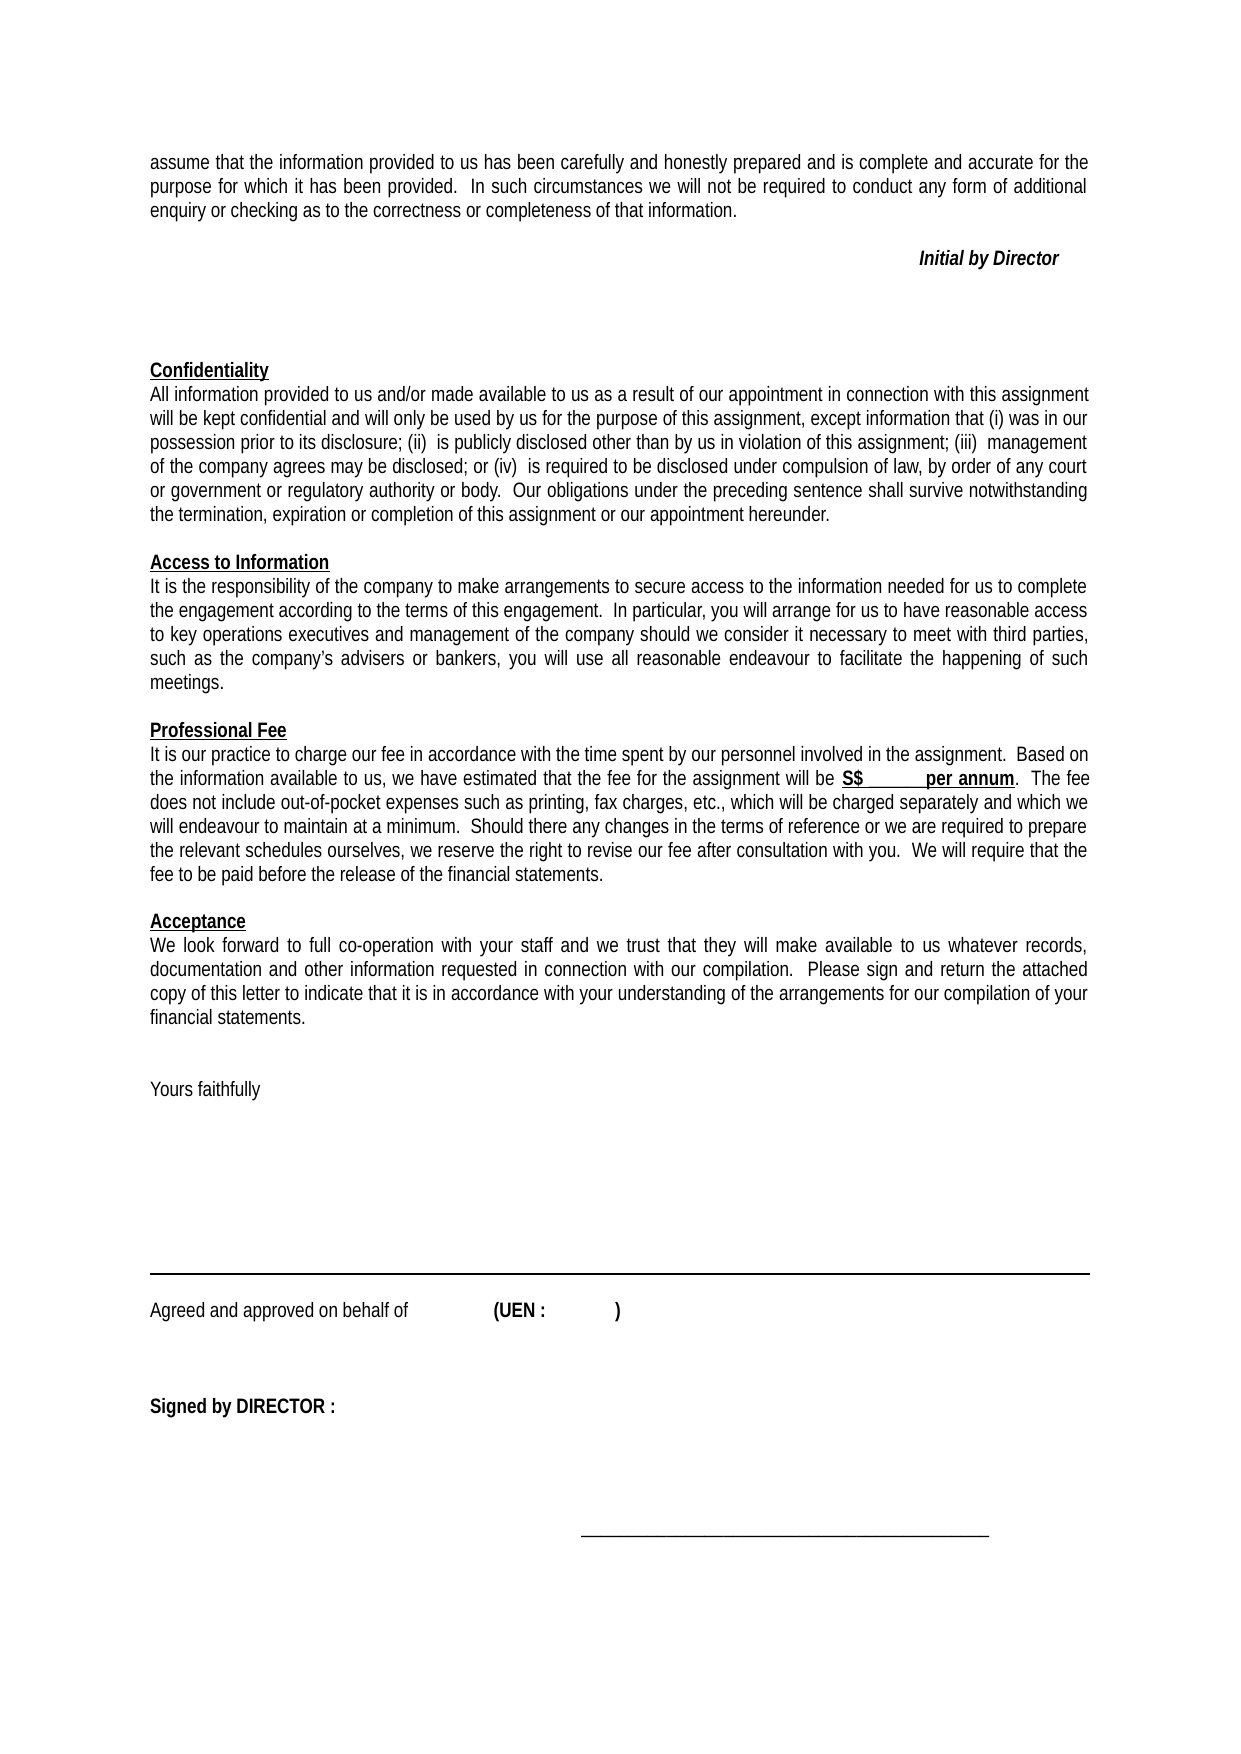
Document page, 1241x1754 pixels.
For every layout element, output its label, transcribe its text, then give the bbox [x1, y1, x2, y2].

text It is the responsibility of the company to make arrangements to secure access to the information needed for us to complete the engagement according to the terms of this engagement. In particular, you will arrange for us to have reasonable access to key operations executives and management of the company should we consider it necessary to meet with third parties, such as the company’s advisers or bankers, you will use all reasonable endeavour to facilitate the happening of such meetings. [150, 574, 1090, 694]
text Agreed and approved on behalf of <o.name> (UEN : <o.uen>) [150, 1298, 1090, 1322]
text Access to Information [150, 550, 1090, 574]
text <get_director1(o.id)['name']> ___________________________________________ [150, 1514, 1090, 1538]
table_header [888, 270, 1076, 334]
text We look forward to full co-operation with your staff and we trust that they will make available to us whatever records, documentation and other information requested in connection with our compilation. Please sign and return the attached copy of this letter to indicate that it is in accordance with your understanding of the arrangements for our compilation of your financial statements. [150, 933, 1090, 1029]
text assume that the information provided to us has been carefully and honestly prepared and is complete and accurate for the purpose for which it has been provided. In such circumstances we will not be required to conduct any form of additional enquiry or checking as to the correctness or completeness of that information. [150, 150, 1090, 222]
text Yours faithfully [150, 1077, 1090, 1101]
text Initial by Director [150, 246, 1090, 270]
text Signed by DIRECTOR : [150, 1394, 1090, 1418]
text <get_director1(o.id)['name']> [150, 1197, 1090, 1221]
text Acceptance [150, 909, 1090, 933]
text Confidentiality [150, 358, 1090, 382]
text <o.company_id and o.company_id.partner_id and o.company_id.partner_id.name or ''> [150, 1221, 1090, 1245]
text All information provided to us and/or made available to us as a result of our appointment in connection with this assignment will be kept confidential and will only be used by us for the purpose of this assignment, except information that (i) was in our possession prior to its disclosure; (ii) is publicly disclosed other than by us in violation of this assignment; (iii) management of the company agrees may be disclosed; or (iv) is required to be disclosed under compulsion of law, by order of any court or government or regulatory authority or body. Our obligations under the preceding sentence shall survive notwithstanding the termination, expiration or completion of this assignment or our appointment hereunder. [150, 382, 1090, 526]
text It is our practice to charge our fee in accordance with the time spent by our personnel involved in the assignment. Based on the information available to us, we have estimated that the fee for the assignment will be S$ ______per annum. The fee does not include out-of-pocket expenses such as printing, fax charges, etc., which will be charged separately and which we will endeavour to maintain at a minimum. Should there any changes in the terms of reference or we are required to prepare the relevant schedules ourselves, we reserve the right to revise our fee after consultation with you. We will require that the fee to be paid before the release of the financial statements. [150, 742, 1090, 885]
text Professional Fee [150, 718, 1090, 742]
